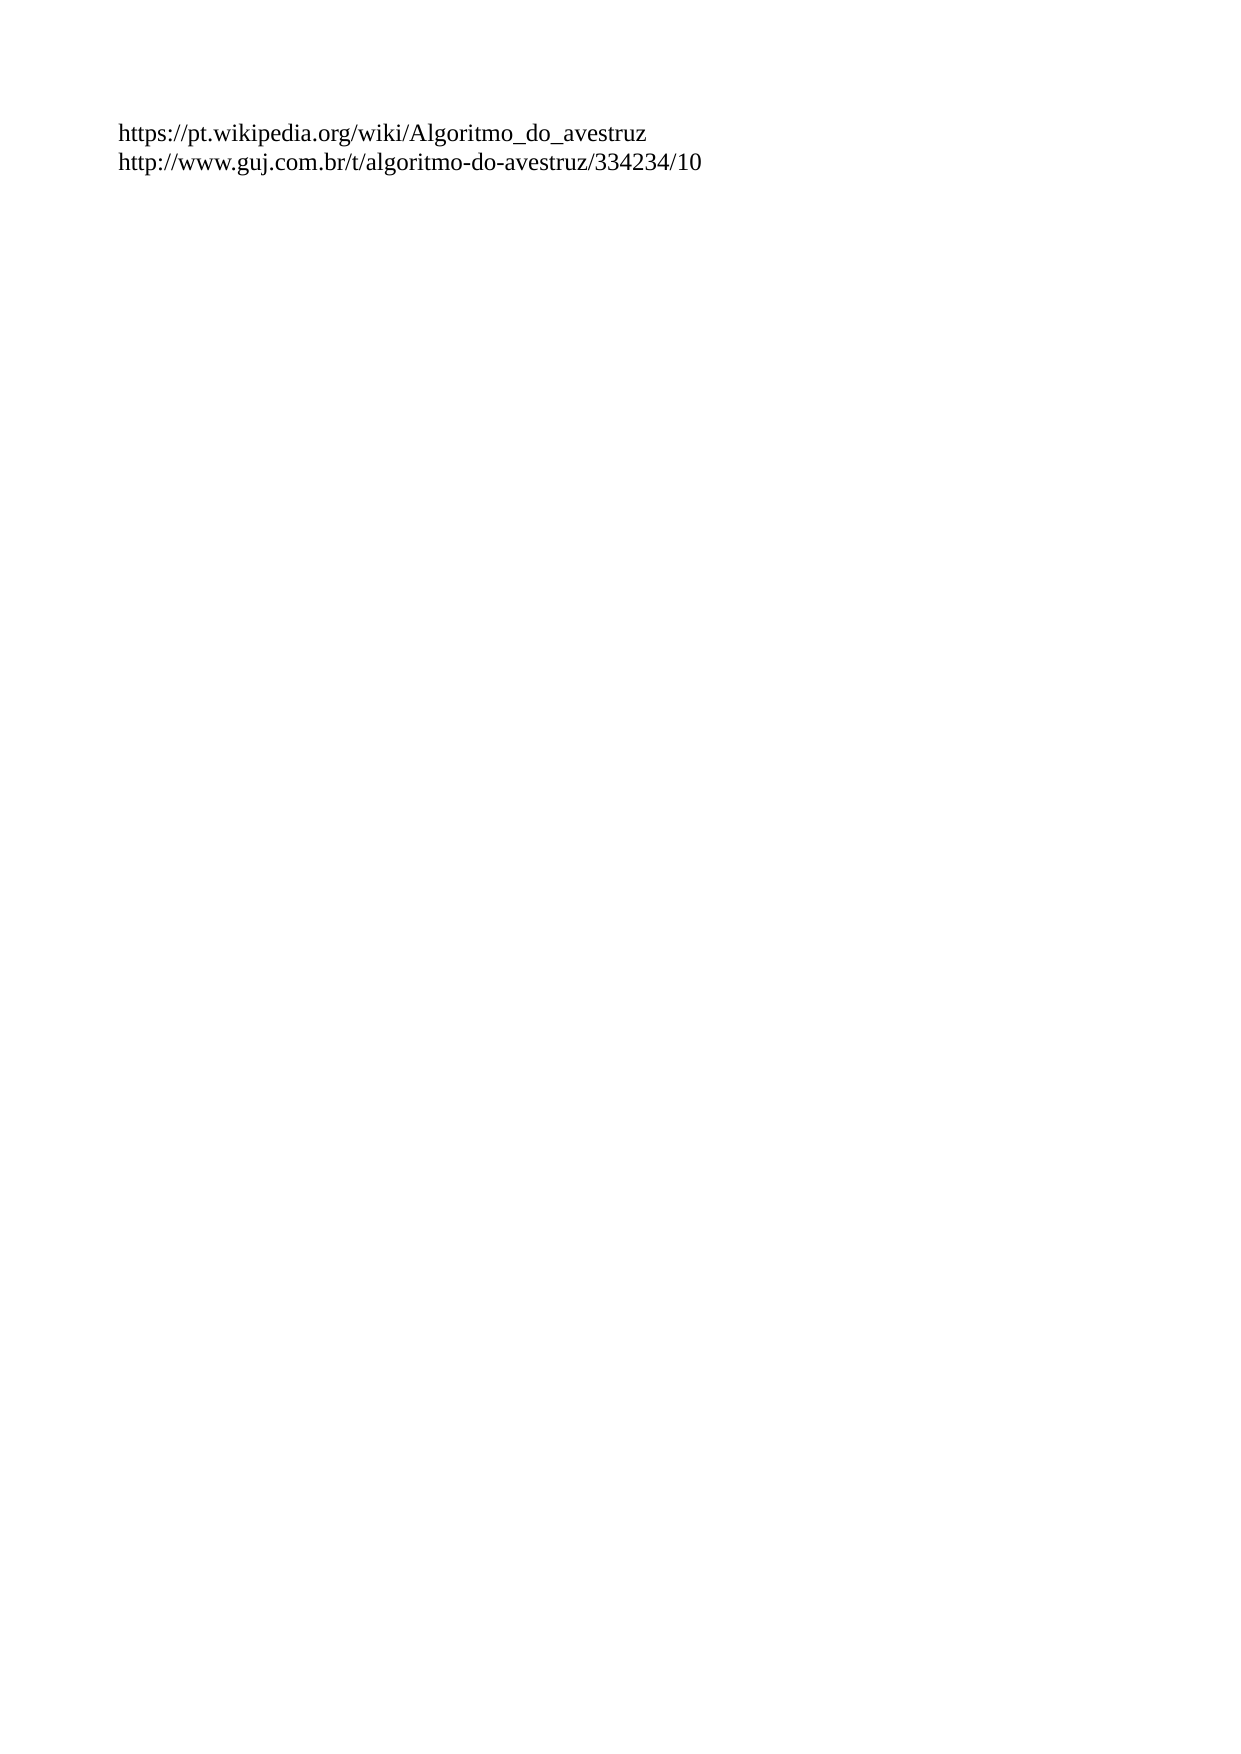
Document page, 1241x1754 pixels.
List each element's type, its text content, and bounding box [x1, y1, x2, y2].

text http://www.guj.com.br/t/algoritmo-do-avestruz/334234/10 [118, 147, 1122, 176]
text https://pt.wikipedia.org/wiki/Algoritmo_do_avestruz [118, 118, 1122, 147]
